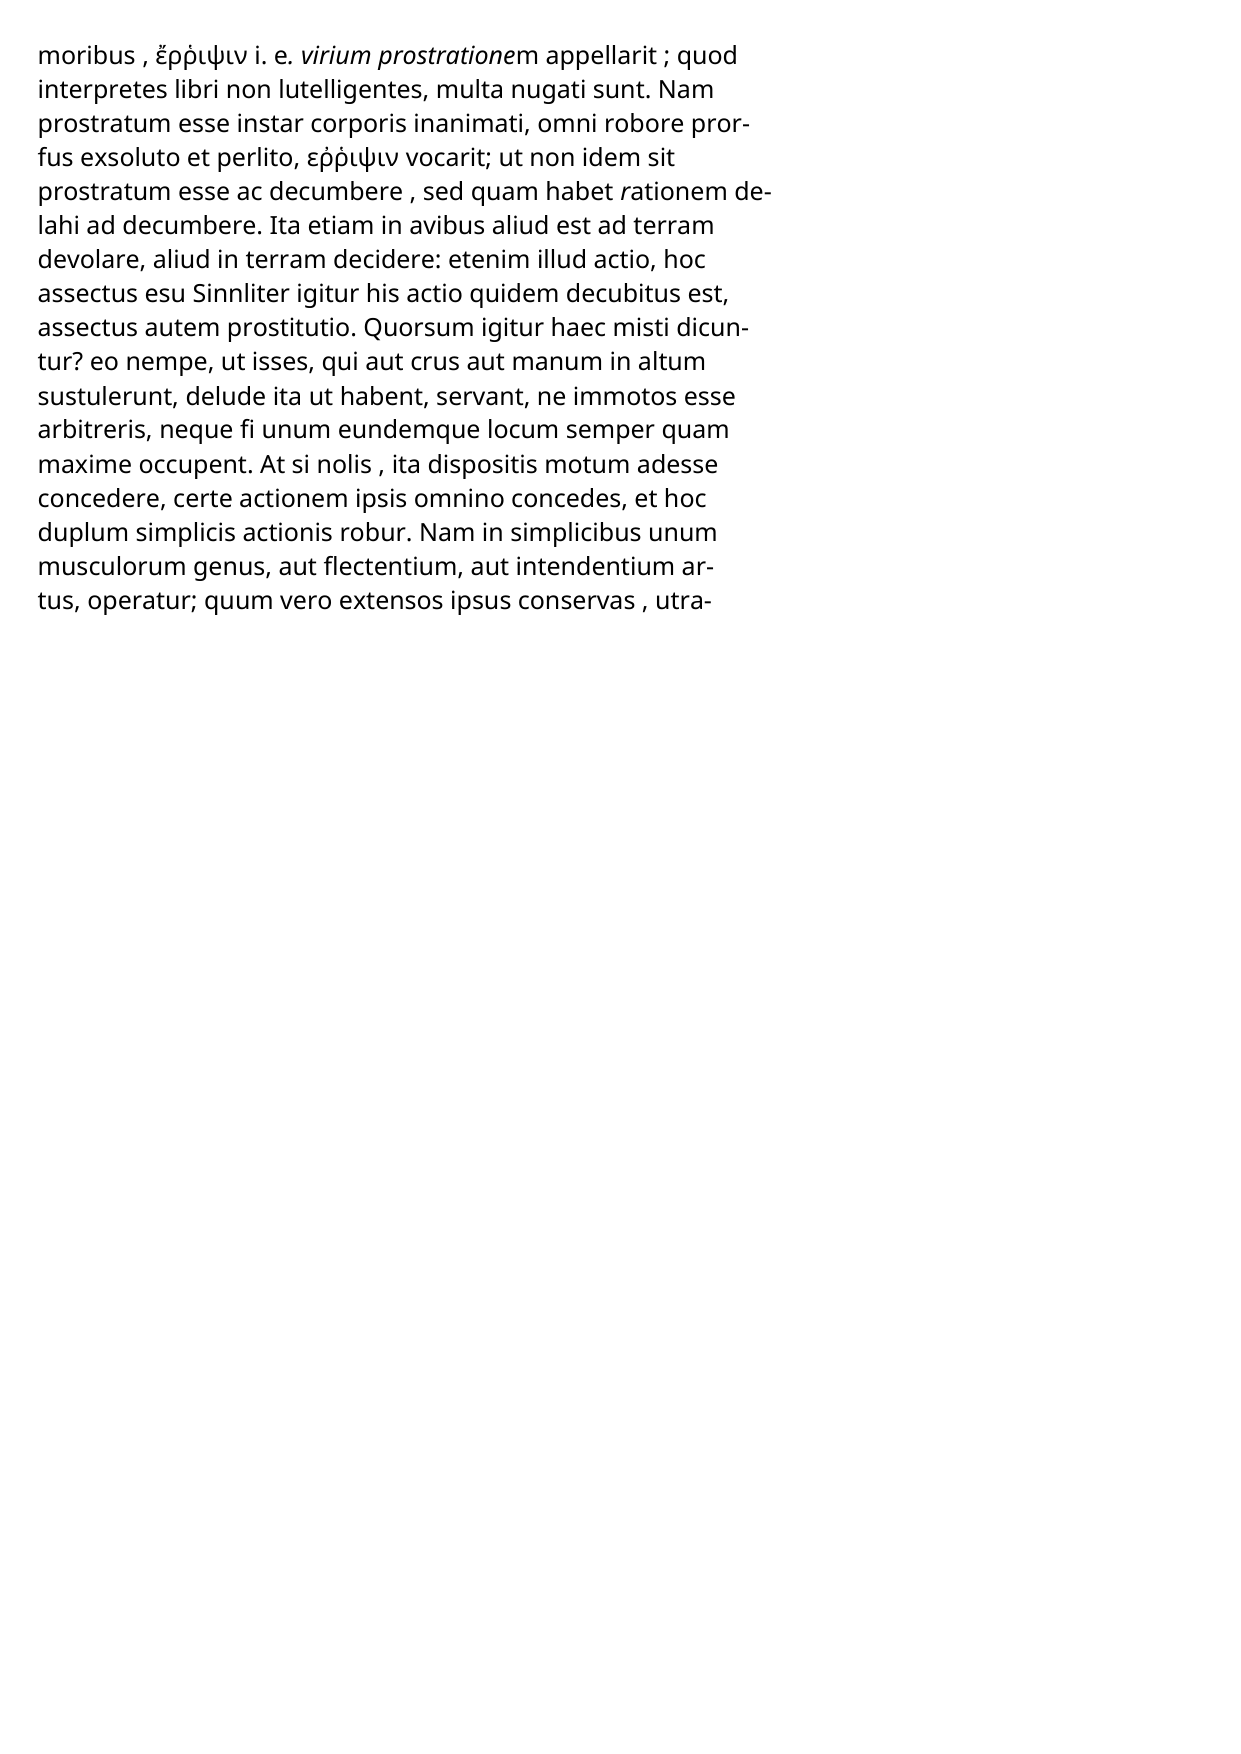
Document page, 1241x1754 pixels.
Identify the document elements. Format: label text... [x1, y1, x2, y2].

text moribus , ἔρῥιψιν i. e. virium prostrationem appellarit ; quod interpretes libri non lutelligentes, multa nugati sunt. Nam prostratum esse instar corporis inanimati, omni robore pror- fus exsoluto et perlito, εῤῥιψιν vocarit; ut non idem sit prostratum esse ac decumbere , sed quam habet rationem de- lahi ad decumbere. Ita etiam in avibus aliud est ad terram devolare, aliud in terram decidere: etenim illud actio, hoc assectus esu Sinnliter igitur his actio quidem decubitus est, assectus autem prostitutio. Quorsum igitur haec misti dicun- tur? eo nempe, ut isses, qui aut crus aut manum in altum sustulerunt, delude ita ut habent, servant, ne immotos esse arbitreris, neque fi unum eundemque locum semper quam maxime occupent. At si nolis , ita dispositis motum adesse concedere, certe actionem ipsis omnino concedes, et hoc duplum simplicis actionis robur. Nam in simplicibus unum musculorum genus, aut flectentium, aut intendentium ar- tus, operatur; quum vero extensos ipsus conservas , utra- [37, 37, 1203, 617]
